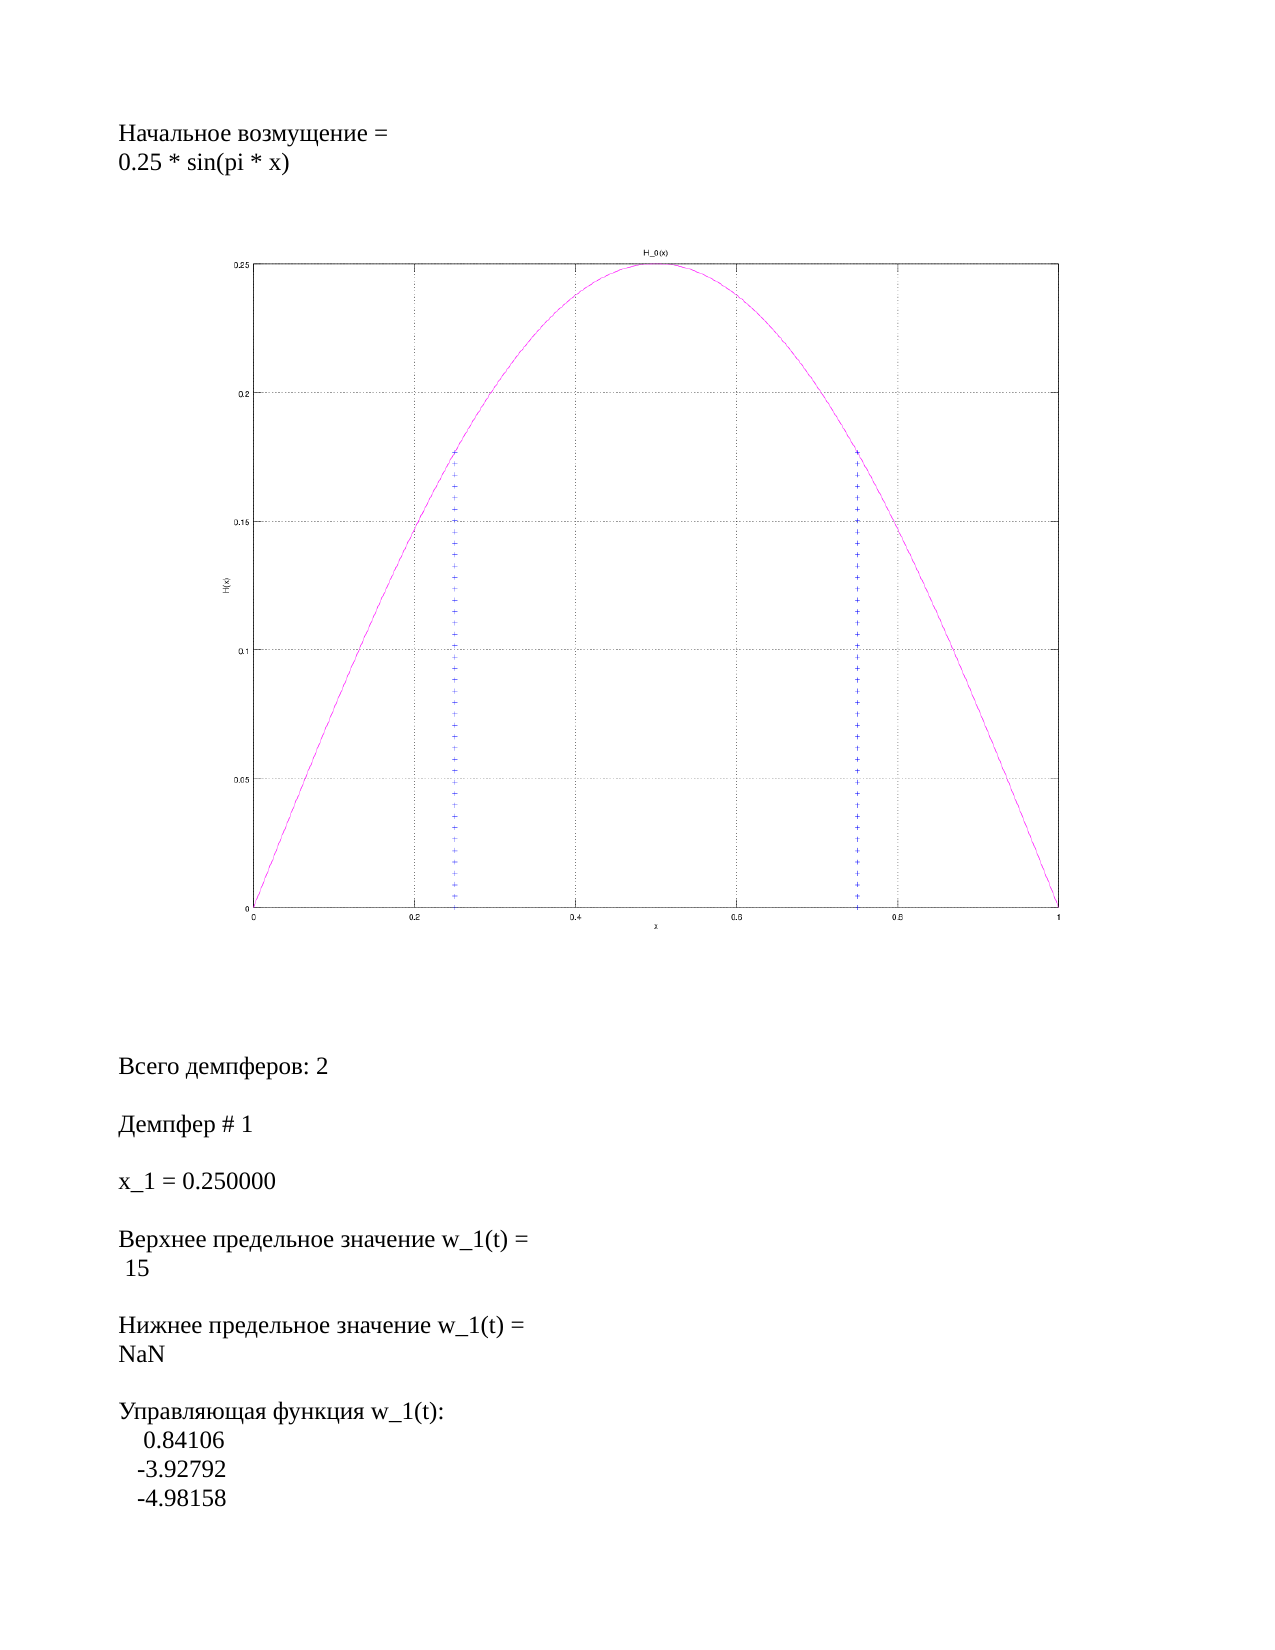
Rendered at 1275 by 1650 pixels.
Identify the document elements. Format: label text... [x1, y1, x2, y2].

text NaN [118, 1339, 1157, 1368]
text 15 [118, 1253, 1157, 1281]
text Всего демпферов: 2 [118, 1051, 1157, 1080]
text Верхнее предельное значение w_1(t) = [118, 1224, 1157, 1253]
text -3.92792 [118, 1454, 1157, 1483]
text x_1 = 0.250000 [118, 1166, 1157, 1195]
picture [118, 204, 1157, 994]
text Демпфер # 1 [118, 1109, 1157, 1138]
text Начальное возмущение = [118, 118, 1157, 147]
text Нижнее предельное значение w_1(t) = [118, 1310, 1157, 1339]
text 0.84106 [118, 1425, 1157, 1454]
text -4.98158 [118, 1483, 1157, 1511]
text 0.25 * sin(pi * x) [118, 147, 1157, 176]
text Управляющая функция w_1(t): [118, 1396, 1157, 1425]
